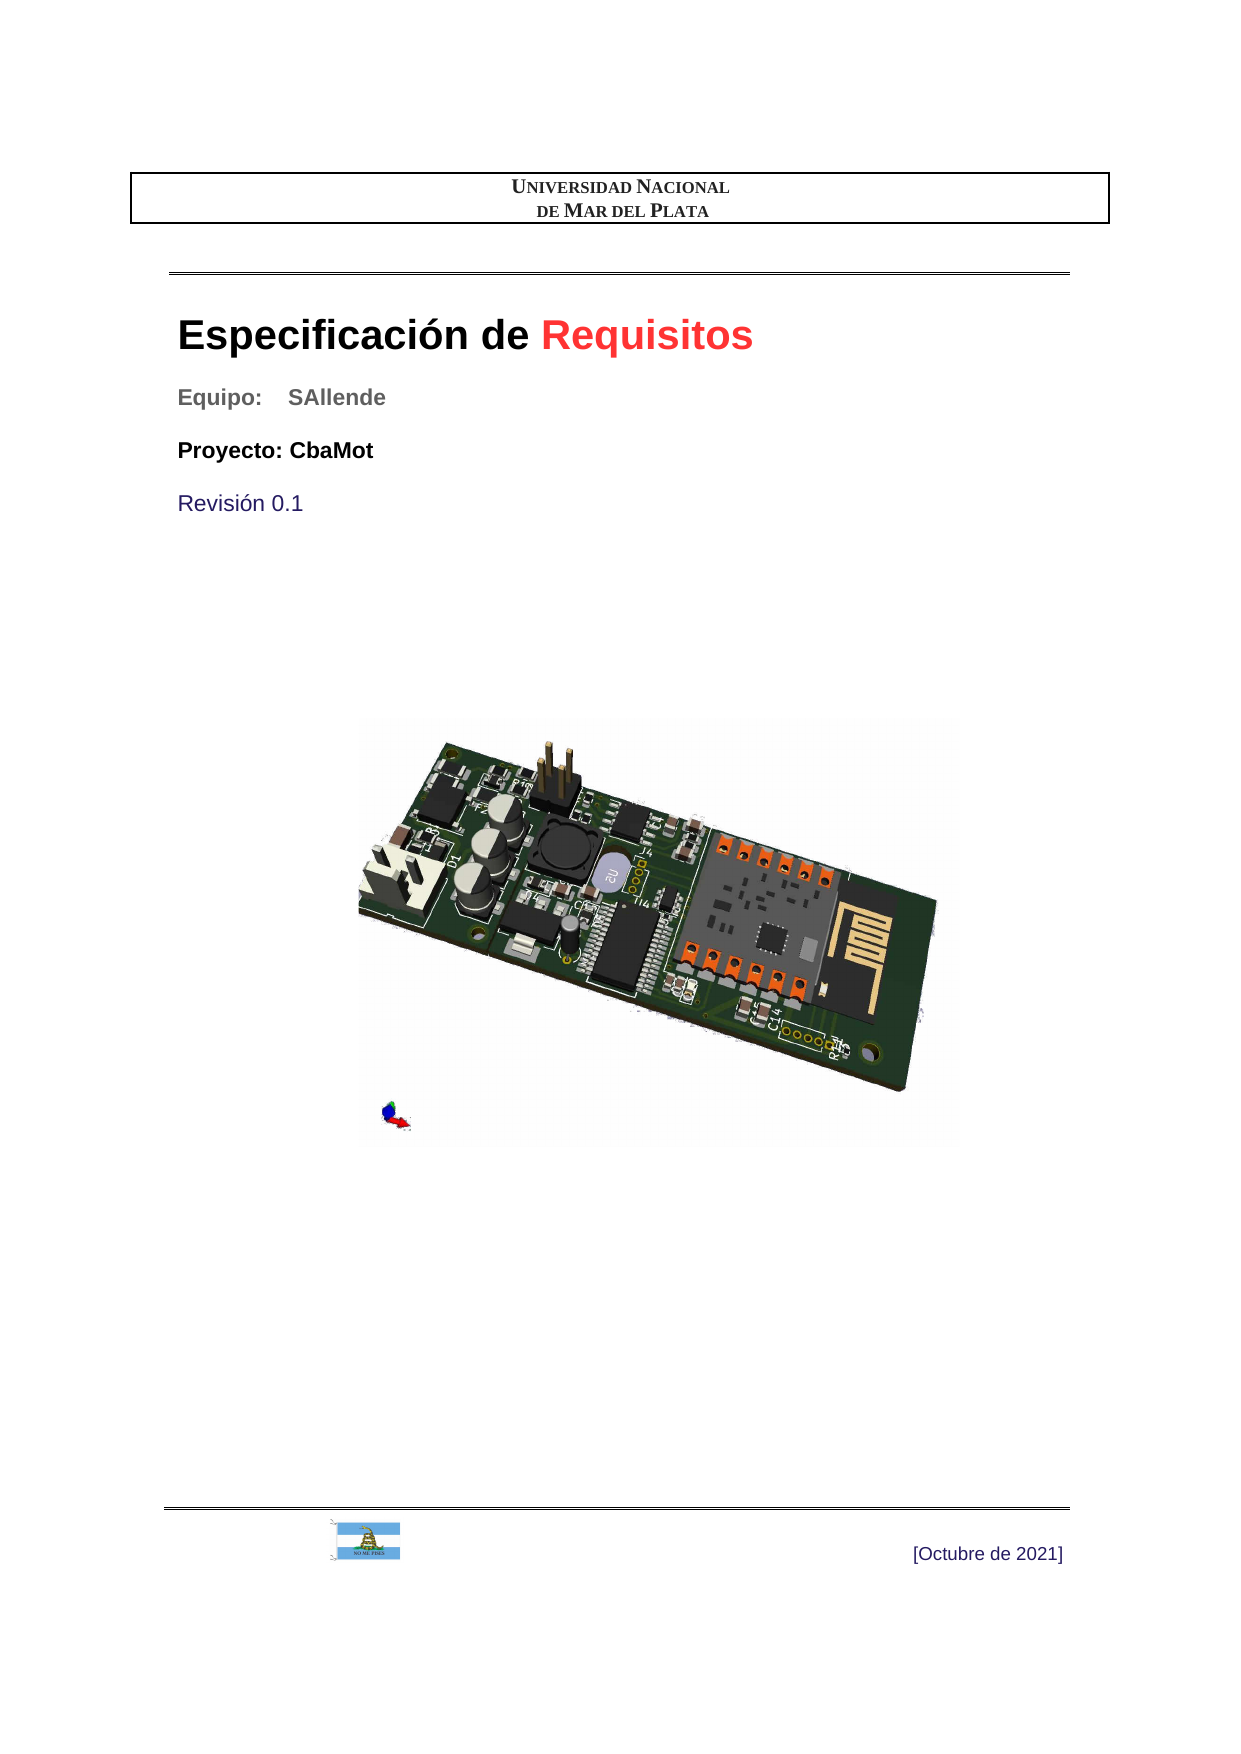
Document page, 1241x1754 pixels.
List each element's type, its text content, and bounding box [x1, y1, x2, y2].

table_header UNIVERSIDAD NACIONAL DE MAR DEL PLATA [132, 174, 1108, 222]
table_header [169, 275, 1070, 310]
table_header [672, 1510, 758, 1564]
list Revisión 0.1 [177, 490, 1063, 516]
text Equipo: SAllende [177, 384, 1063, 411]
text Proyecto: CbaMot [177, 437, 1063, 463]
picture [326, 1517, 404, 1563]
text Especificación de Requisitos [177, 310, 1063, 358]
table_header [164, 1510, 672, 1564]
table_header [Octubre de 2021] [758, 1510, 1070, 1564]
picture [358, 718, 960, 1147]
